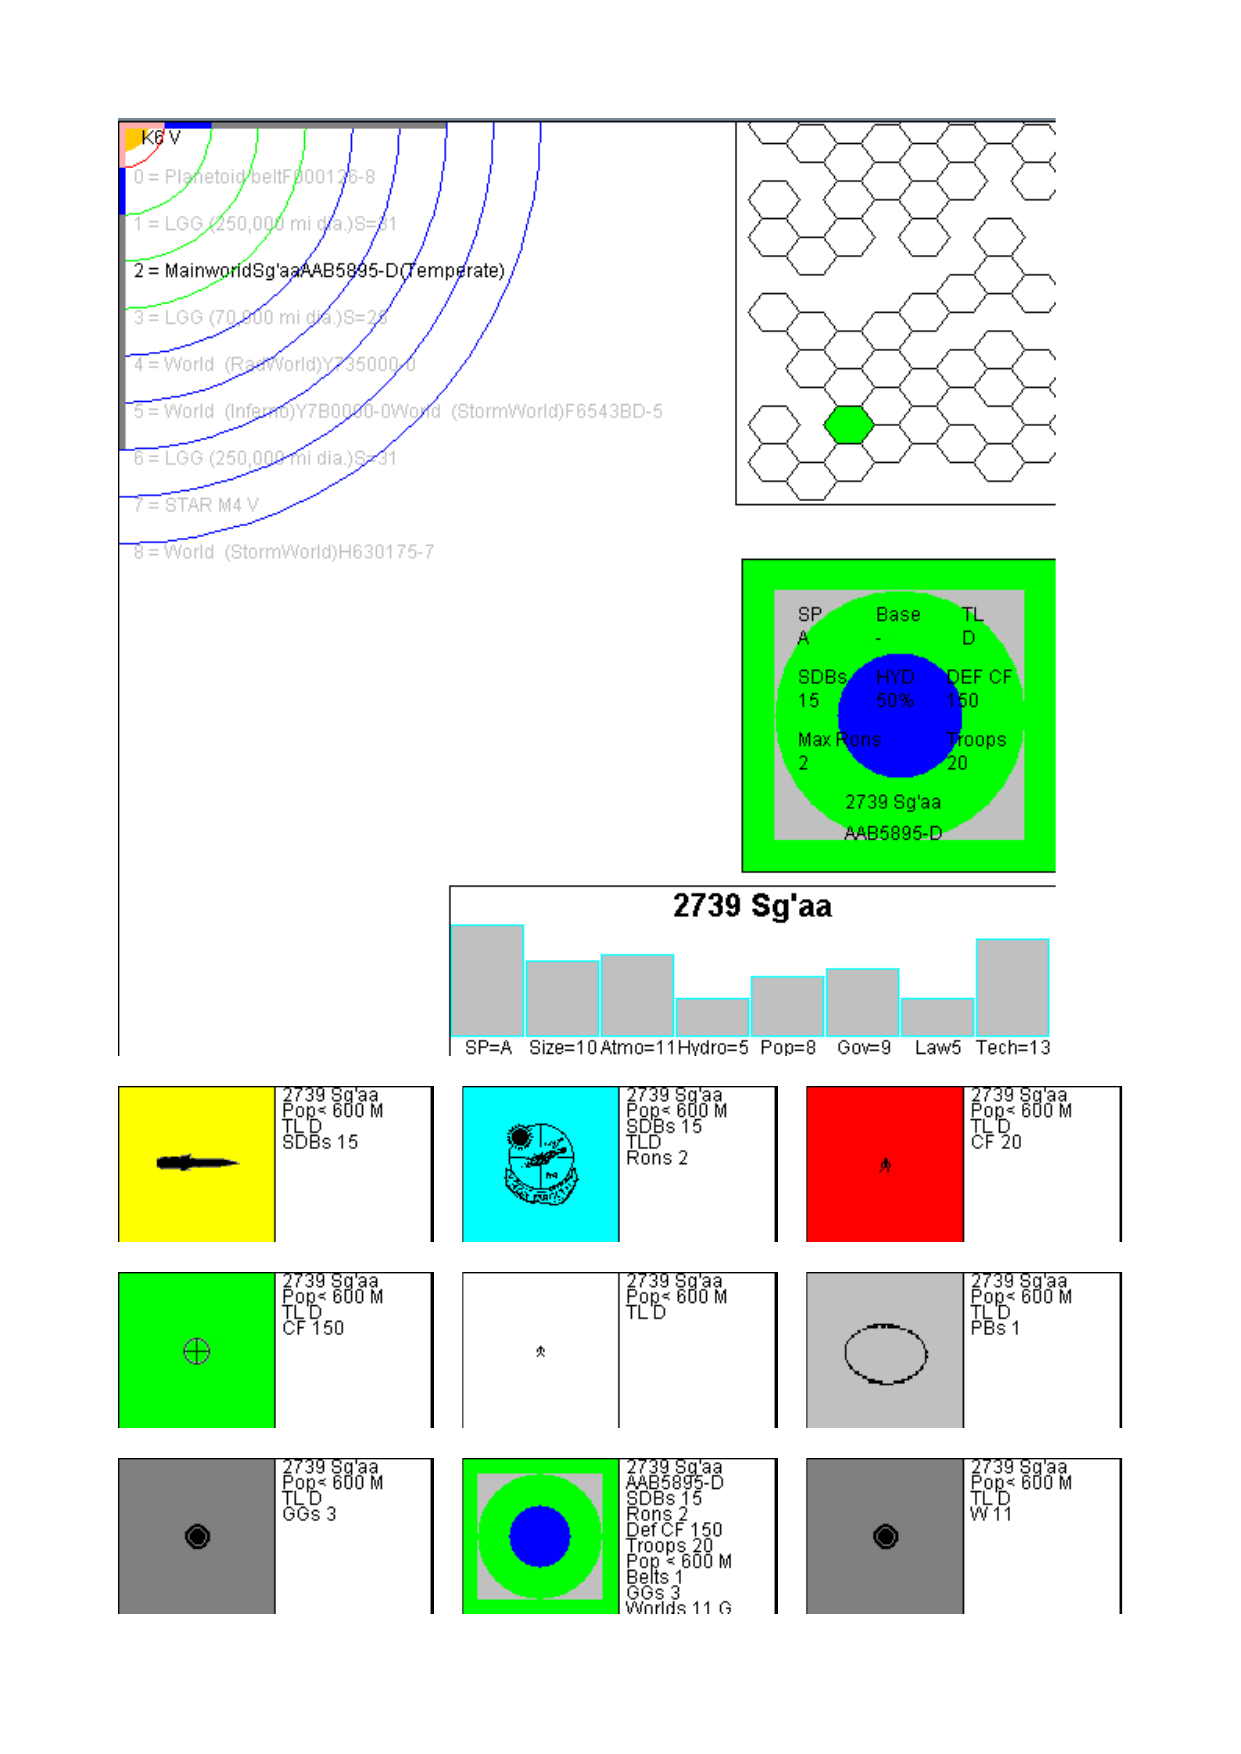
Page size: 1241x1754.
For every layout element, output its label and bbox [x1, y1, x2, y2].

picture [462, 1086, 778, 1242]
picture [118, 1272, 434, 1428]
picture [806, 1272, 1123, 1428]
picture [462, 1458, 778, 1614]
picture [118, 1086, 434, 1242]
picture [118, 1458, 434, 1614]
picture [118, 118, 1056, 1056]
picture [806, 1458, 1123, 1614]
picture [462, 1272, 778, 1428]
picture [806, 1086, 1123, 1242]
